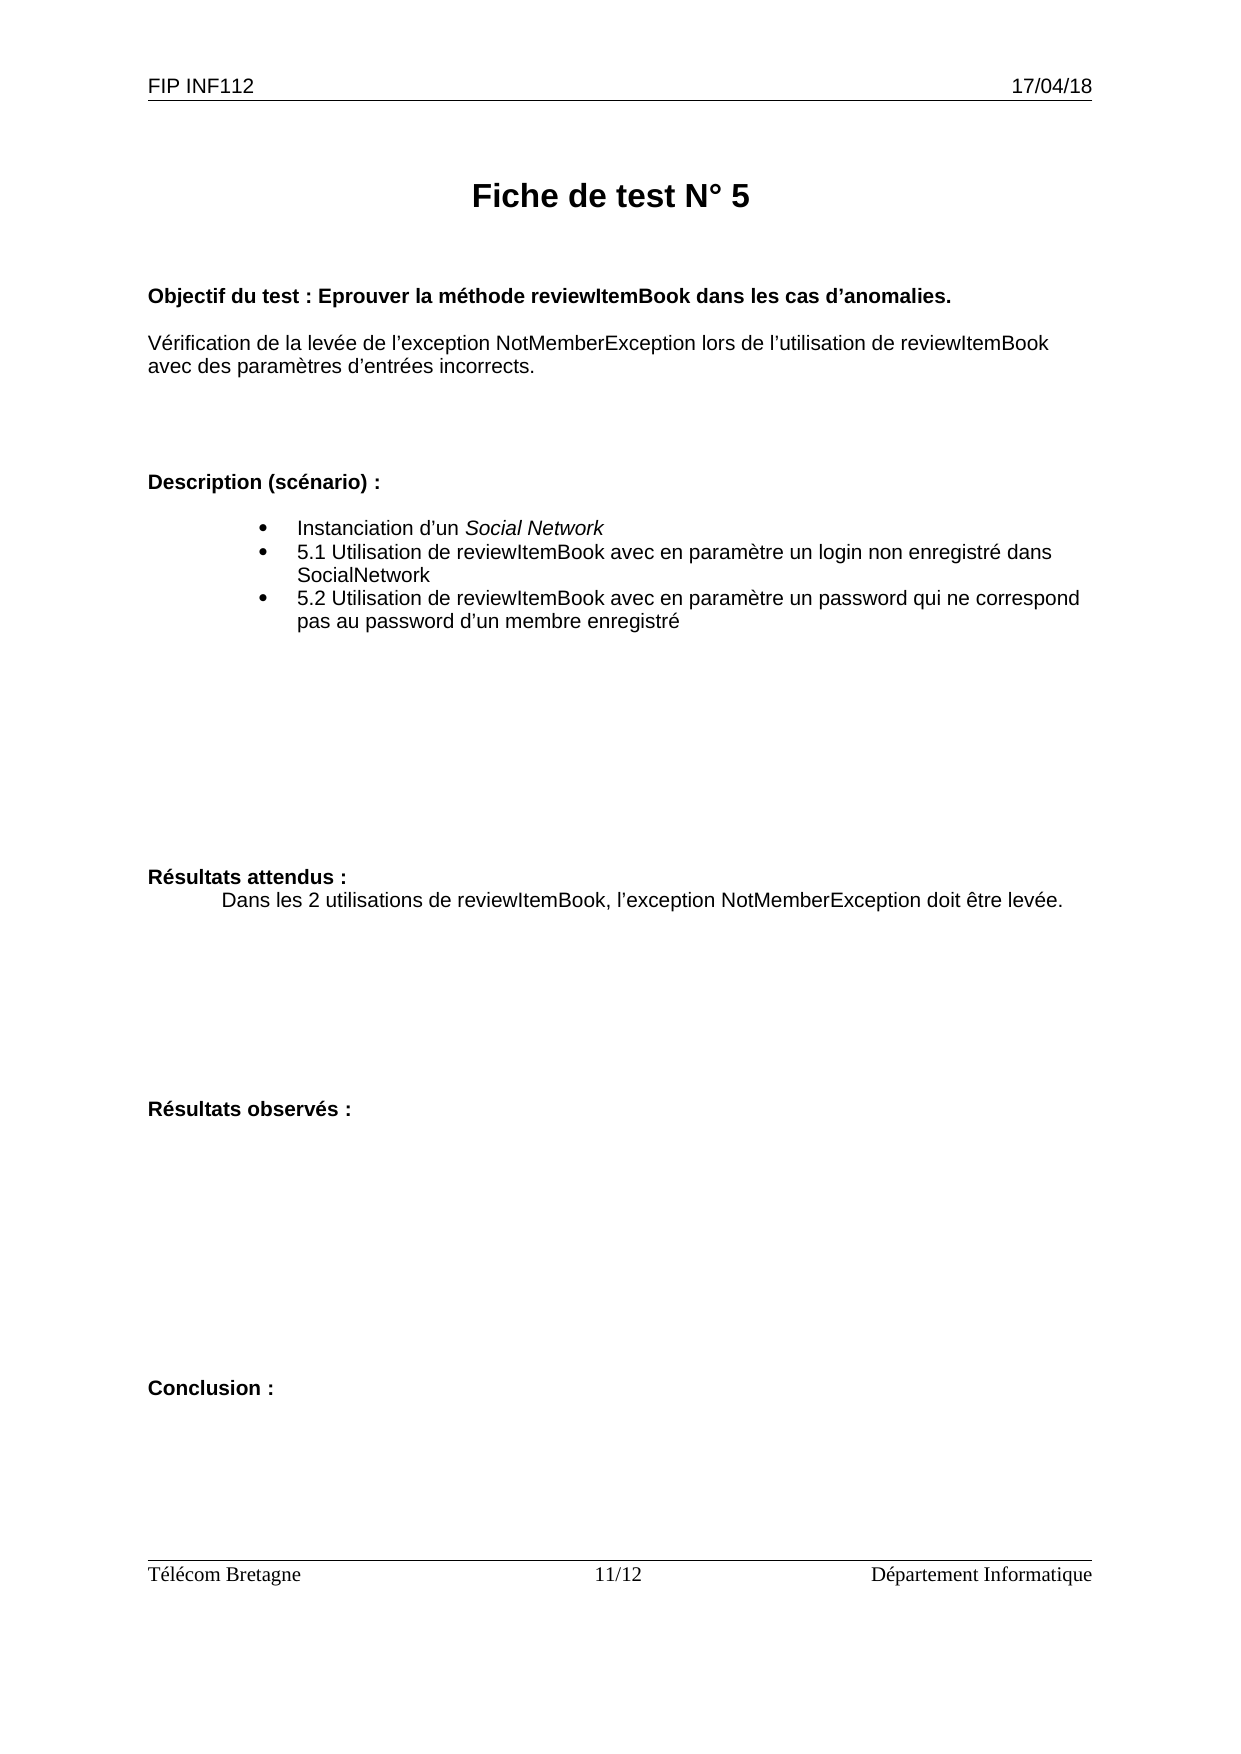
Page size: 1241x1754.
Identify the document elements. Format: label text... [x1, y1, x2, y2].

title Fiche de test N° 5 [148, 177, 1092, 214]
text Résultats observés : [148, 1098, 1092, 1121]
text Description (scénario) : [148, 470, 1092, 494]
text Objectif du test : Eprouver la méthode reviewItemBook dans les cas d’anomalies. [148, 284, 1092, 308]
list 5.1 Utilisation de reviewItemBook avec en paramètre un login non enregistré dans SocialNetwork [259, 540, 1092, 587]
text Dans les 2 utilisations de reviewItemBook, l’exception NotMemberException doit être levée. [148, 889, 1092, 912]
text Vérification de la levée de l’exception NotMemberException lors de l’utilisation de reviewItemBook avec des paramètres d’entrées incorrects. [148, 331, 1092, 377]
list Instanciation d’un Social Network [259, 517, 1092, 540]
list 5.2 Utilisation de reviewItemBook avec en paramètre un password qui ne correspond pas au password d’un membre enregistré [259, 587, 1092, 633]
subtitle Conclusion : [148, 1377, 1092, 1400]
text Résultats attendus : [148, 866, 1092, 889]
